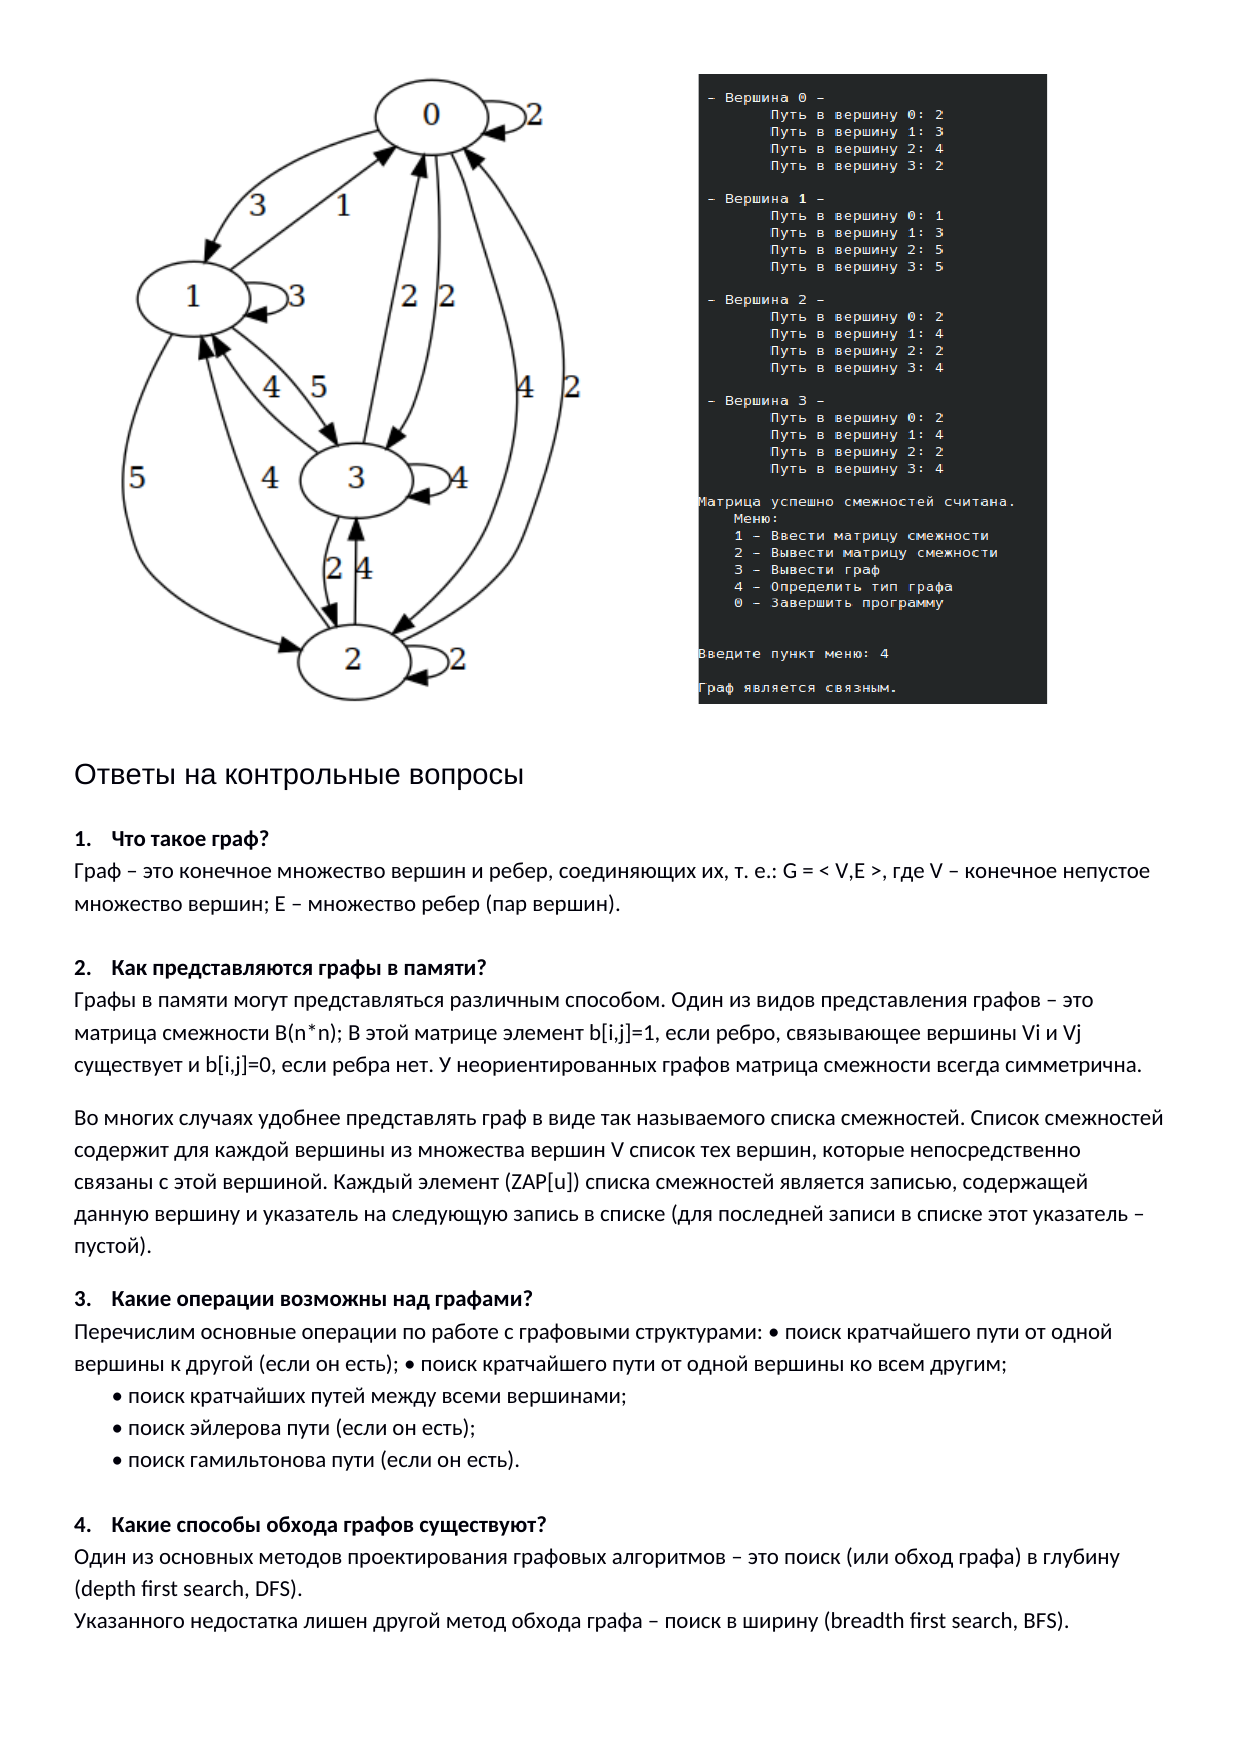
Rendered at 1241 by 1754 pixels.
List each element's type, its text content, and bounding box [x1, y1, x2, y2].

list Какие операции возможны над графами? [74, 1284, 1167, 1313]
list • поиск кратчайших путей между всеми вершинами; [74, 1381, 1167, 1409]
list • поиск гамильтонова пути (если он есть). [74, 1446, 1167, 1473]
list Что такое граф? [74, 824, 1167, 852]
picture [698, 74, 1048, 704]
picture [114, 72, 593, 709]
list Один из основных методов проектирования графовых алгоритмов – это поиск (или обход графа) в глубину (depth first search, DFS). [74, 1542, 1167, 1602]
subtitle Ответы на контрольные вопросы [74, 757, 1167, 790]
list Перечислим основные операции по работе с графовыми структурами: • поиск кратчайшего пути от одной вершины к другой (если он есть); • поиск кратчайшего пути от одной вершины ко всем другим; [74, 1317, 1167, 1377]
list Граф – это конечное множество вершин и ребер, соединяющих их, т. е.: G = < V,E >, где V – конечное непустое множество вершин; Е – множество ребер (пар вершин). [74, 857, 1167, 917]
list Как представляются графы в памяти? [74, 953, 1167, 981]
list Указанного недостатка лишен другой метод обхода графа – поиск в ширину (breadth first search, BFS). [74, 1606, 1167, 1634]
list Во многих случаях удобнее представлять граф в виде так называемого списка смежностей. Список смежностей содержит для каждой вершины из множества вершин V список тех вершин, которые непосредственно связаны с этой вершиной. Каждый элемент (ZAP[u]) списка смежностей является записью, содержащей данную вершину и указатель на следующую запись в списке (для последней записи в списке этот указатель – пустой). [74, 1103, 1167, 1259]
list Какие способы обхода графов существуют? [74, 1510, 1167, 1538]
list • поиск эйлерова пути (если он есть); [74, 1413, 1167, 1441]
list Графы в памяти могут представляться различным способом. Один из видов представления графов – это матрица смежности B(n*n); В этой матрице элемент b[i,j]=1, если ребро, связывающее вершины Vi и Vj существует и b[i,j]=0, если ребра нет. У неориентированных графов матрица смежности всегда симметрична. [74, 985, 1167, 1078]
